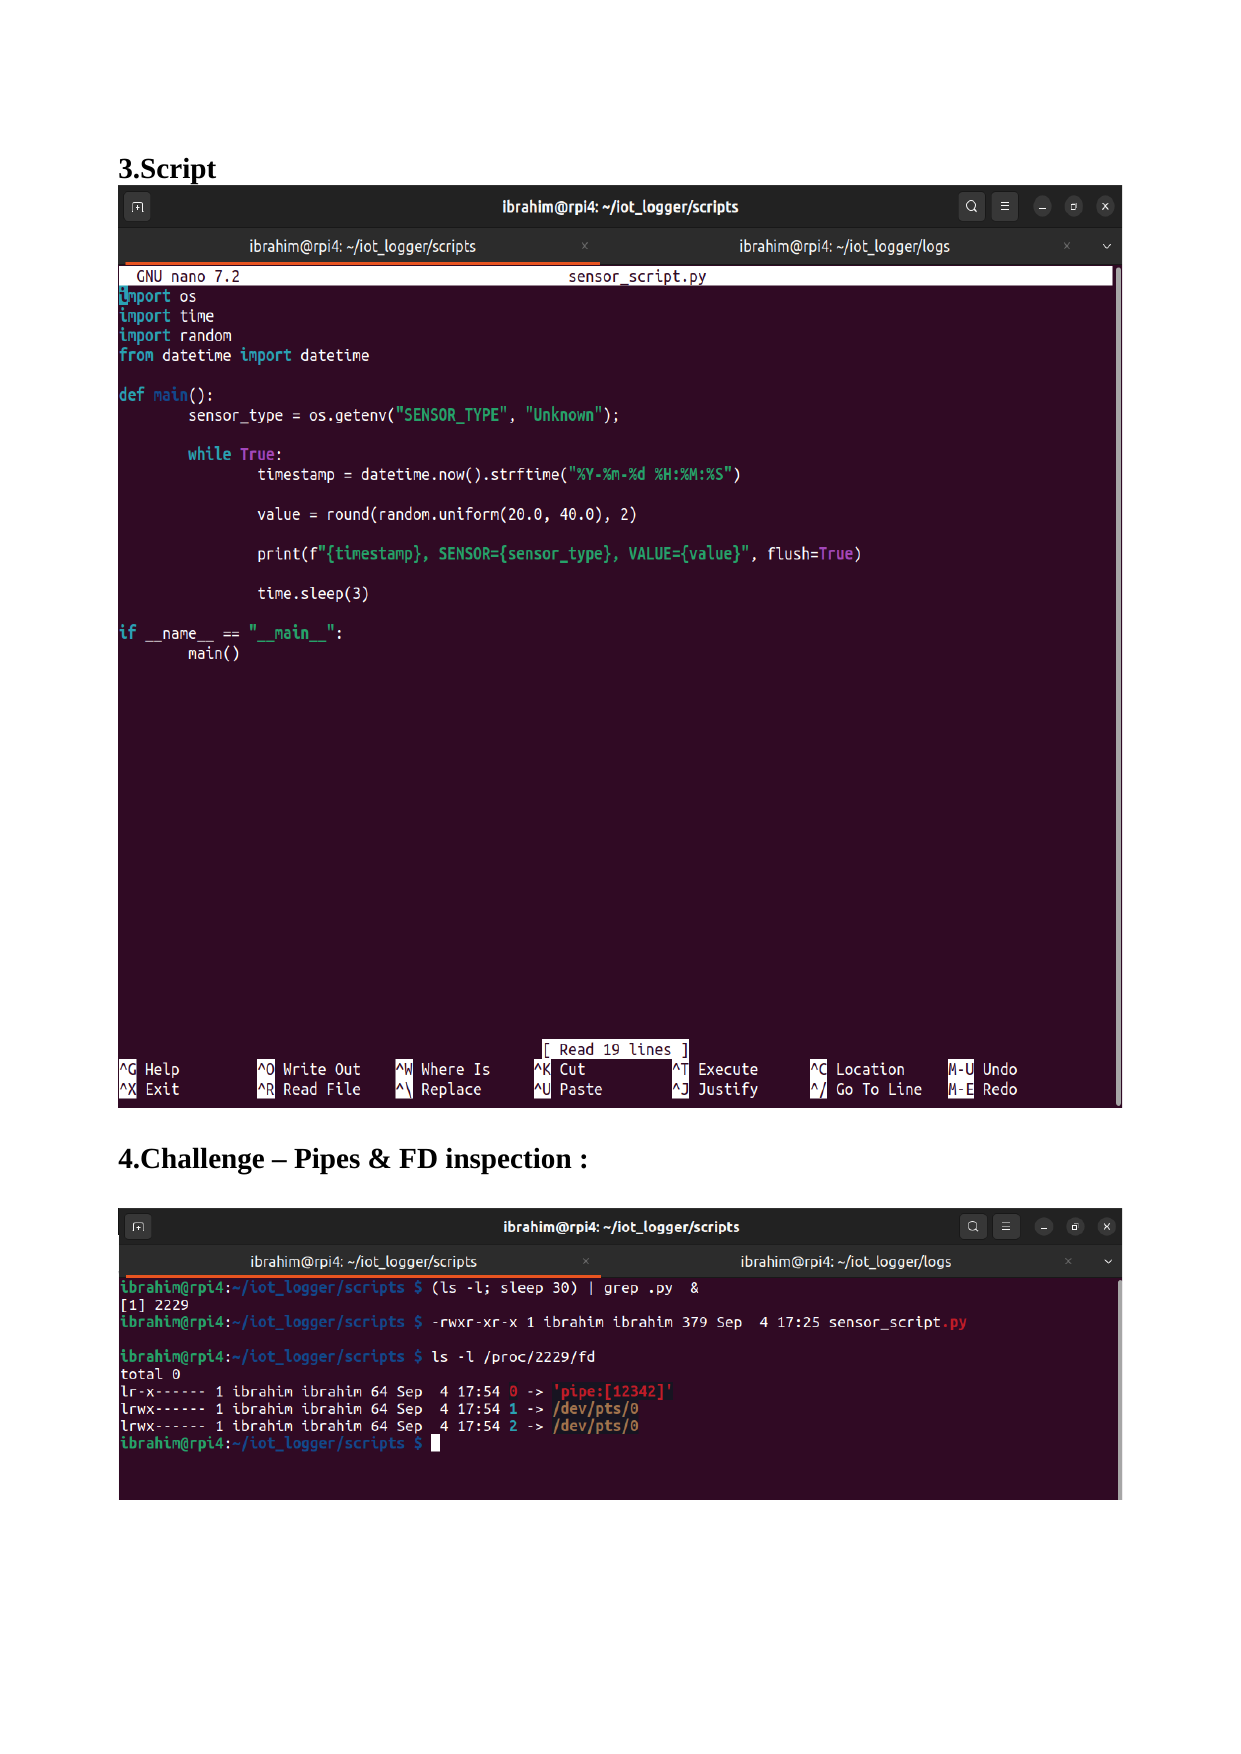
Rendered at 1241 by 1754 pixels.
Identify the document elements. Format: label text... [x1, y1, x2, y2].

picture [118, 185, 1123, 1108]
text 3.Script [118, 152, 1122, 185]
picture [118, 1208, 1123, 1500]
text 4.Challenge – Pipes & FD inspection : [118, 1141, 1122, 1175]
